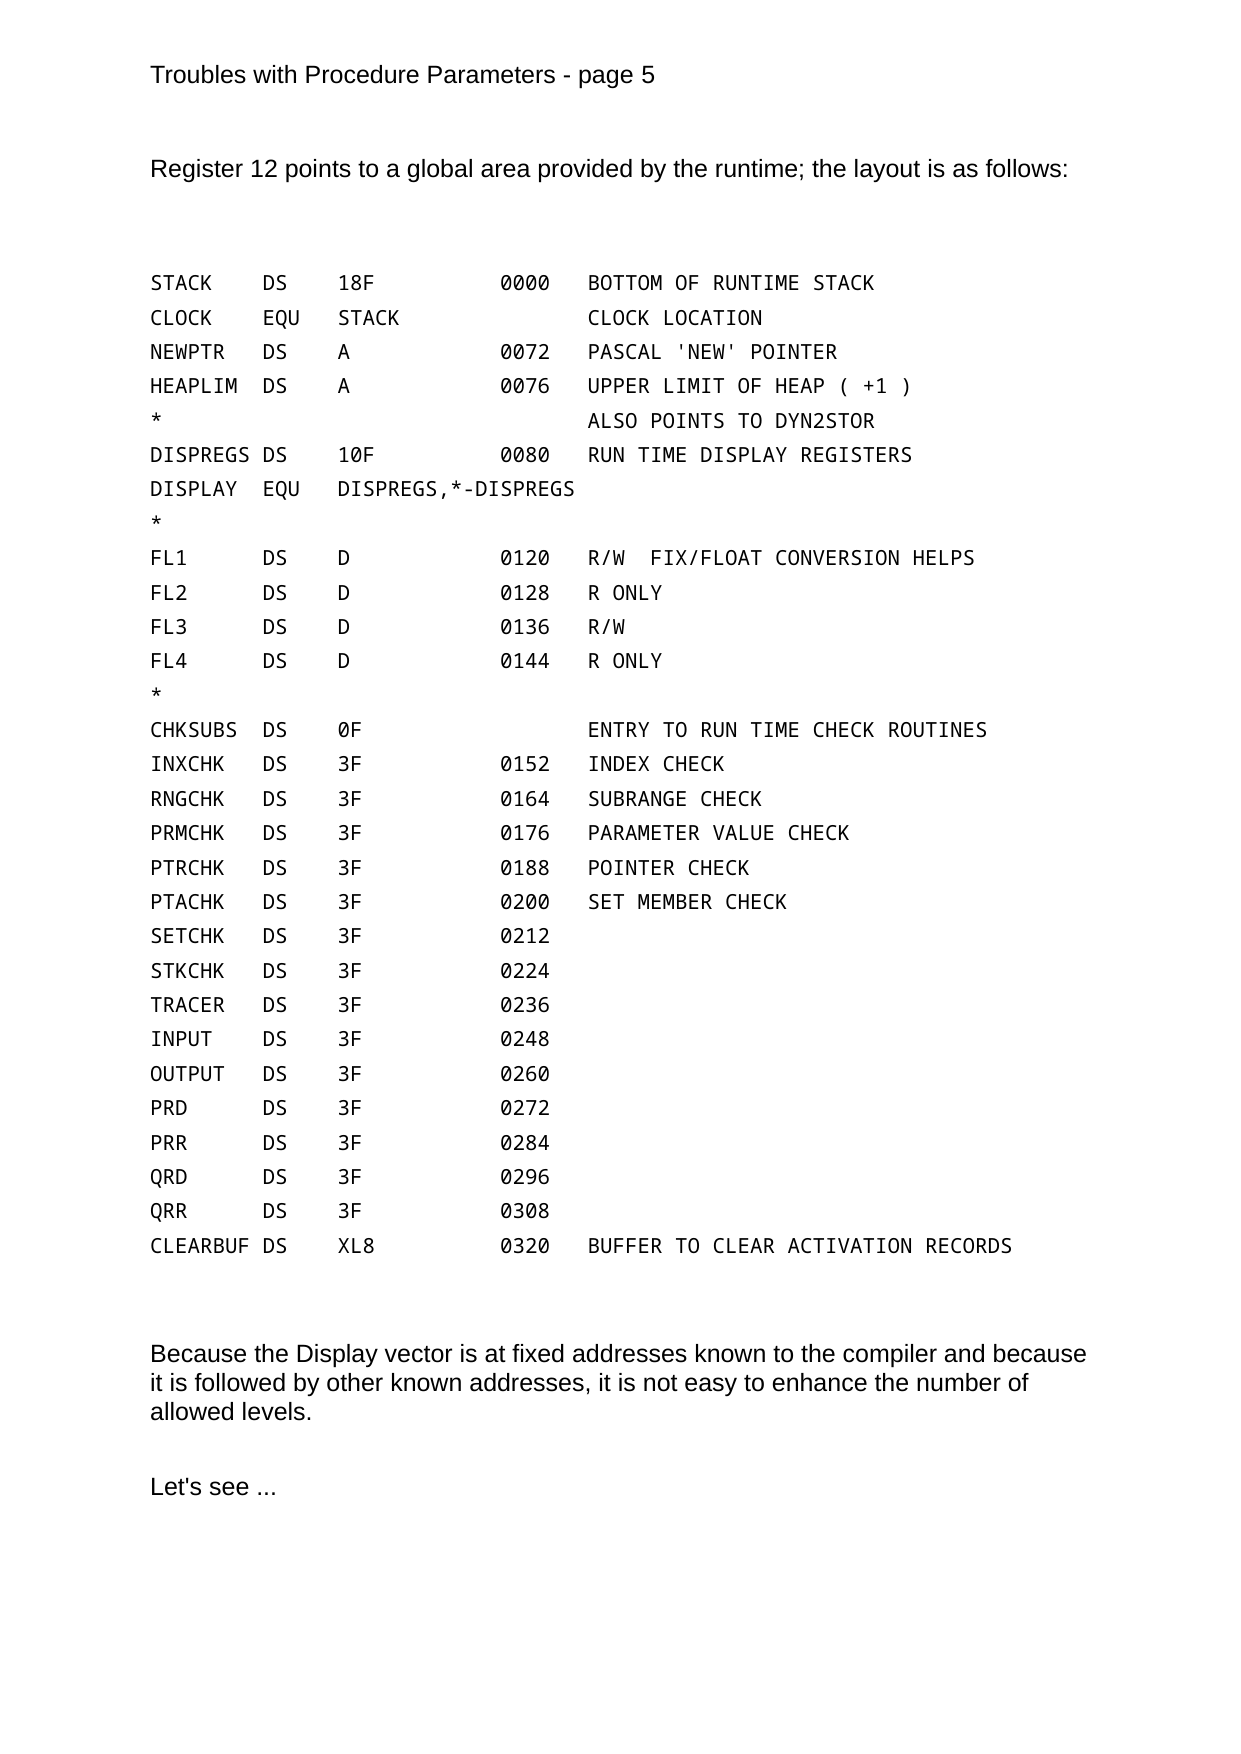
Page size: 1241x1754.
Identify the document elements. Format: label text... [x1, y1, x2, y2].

text CHKSUBS DS 0F ENTRY TO RUN TIME CHECK ROUTINES [150, 715, 1090, 743]
text CLOCK EQU STACK CLOCK LOCATION [150, 303, 1090, 331]
text QRD DS 3F 0296 [150, 1162, 1090, 1190]
text SETCHK DS 3F 0212 [150, 921, 1090, 950]
text * [150, 509, 1090, 537]
text DISPREGS DS 10F 0080 RUN TIME DISPLAY REGISTERS [150, 440, 1090, 468]
text * ALSO POINTS TO DYN2STOR [150, 406, 1090, 434]
text DISPLAY EQU DISPREGS,*-DISPREGS [150, 474, 1090, 503]
text PRMCHK DS 3F 0176 PARAMETER VALUE CHECK [150, 818, 1090, 847]
text STACK DS 18F 0000 BOTTOM OF RUNTIME STACK [150, 268, 1090, 297]
text QRR DS 3F 0308 [150, 1196, 1090, 1225]
text Because the Display vector is at fixed addresses known to the compiler and because it is followed by other known addresses, it is not easy to enhance the number of allowed levels. [150, 1339, 1090, 1426]
text PTACHK DS 3F 0200 SET MEMBER CHECK [150, 887, 1090, 915]
text STKCHK DS 3F 0224 [150, 956, 1090, 984]
text FL1 DS D 0120 R/W FIX/FLOAT CONVERSION HELPS [150, 543, 1090, 572]
text PRR DS 3F 0284 [150, 1128, 1090, 1156]
text NEWPTR DS A 0072 PASCAL 'NEW' POINTER [150, 337, 1090, 365]
text INPUT DS 3F 0248 [150, 1024, 1090, 1053]
text PTRCHK DS 3F 0188 POINTER CHECK [150, 853, 1090, 881]
text RNGCHK DS 3F 0164 SUBRANGE CHECK [150, 784, 1090, 812]
text FL2 DS D 0128 R ONLY [150, 578, 1090, 606]
text FL3 DS D 0136 R/W [150, 612, 1090, 640]
text INXCHK DS 3F 0152 INDEX CHECK [150, 749, 1090, 778]
text TRACER DS 3F 0236 [150, 990, 1090, 1018]
text Register 12 points to a global area provided by the runtime; the layout is as follows: [150, 153, 1090, 182]
text CLEARBUF DS XL8 0320 BUFFER TO CLEAR ACTIVATION RECORDS [150, 1231, 1090, 1259]
text FL4 DS D 0144 R ONLY [150, 646, 1090, 675]
text HEAPLIM DS A 0076 UPPER LIMIT OF HEAP ( +1 ) [150, 371, 1090, 400]
text PRD DS 3F 0272 [150, 1093, 1090, 1122]
text OUTPUT DS 3F 0260 [150, 1059, 1090, 1087]
text * [150, 681, 1090, 709]
text Let's see ... [150, 1472, 1090, 1500]
